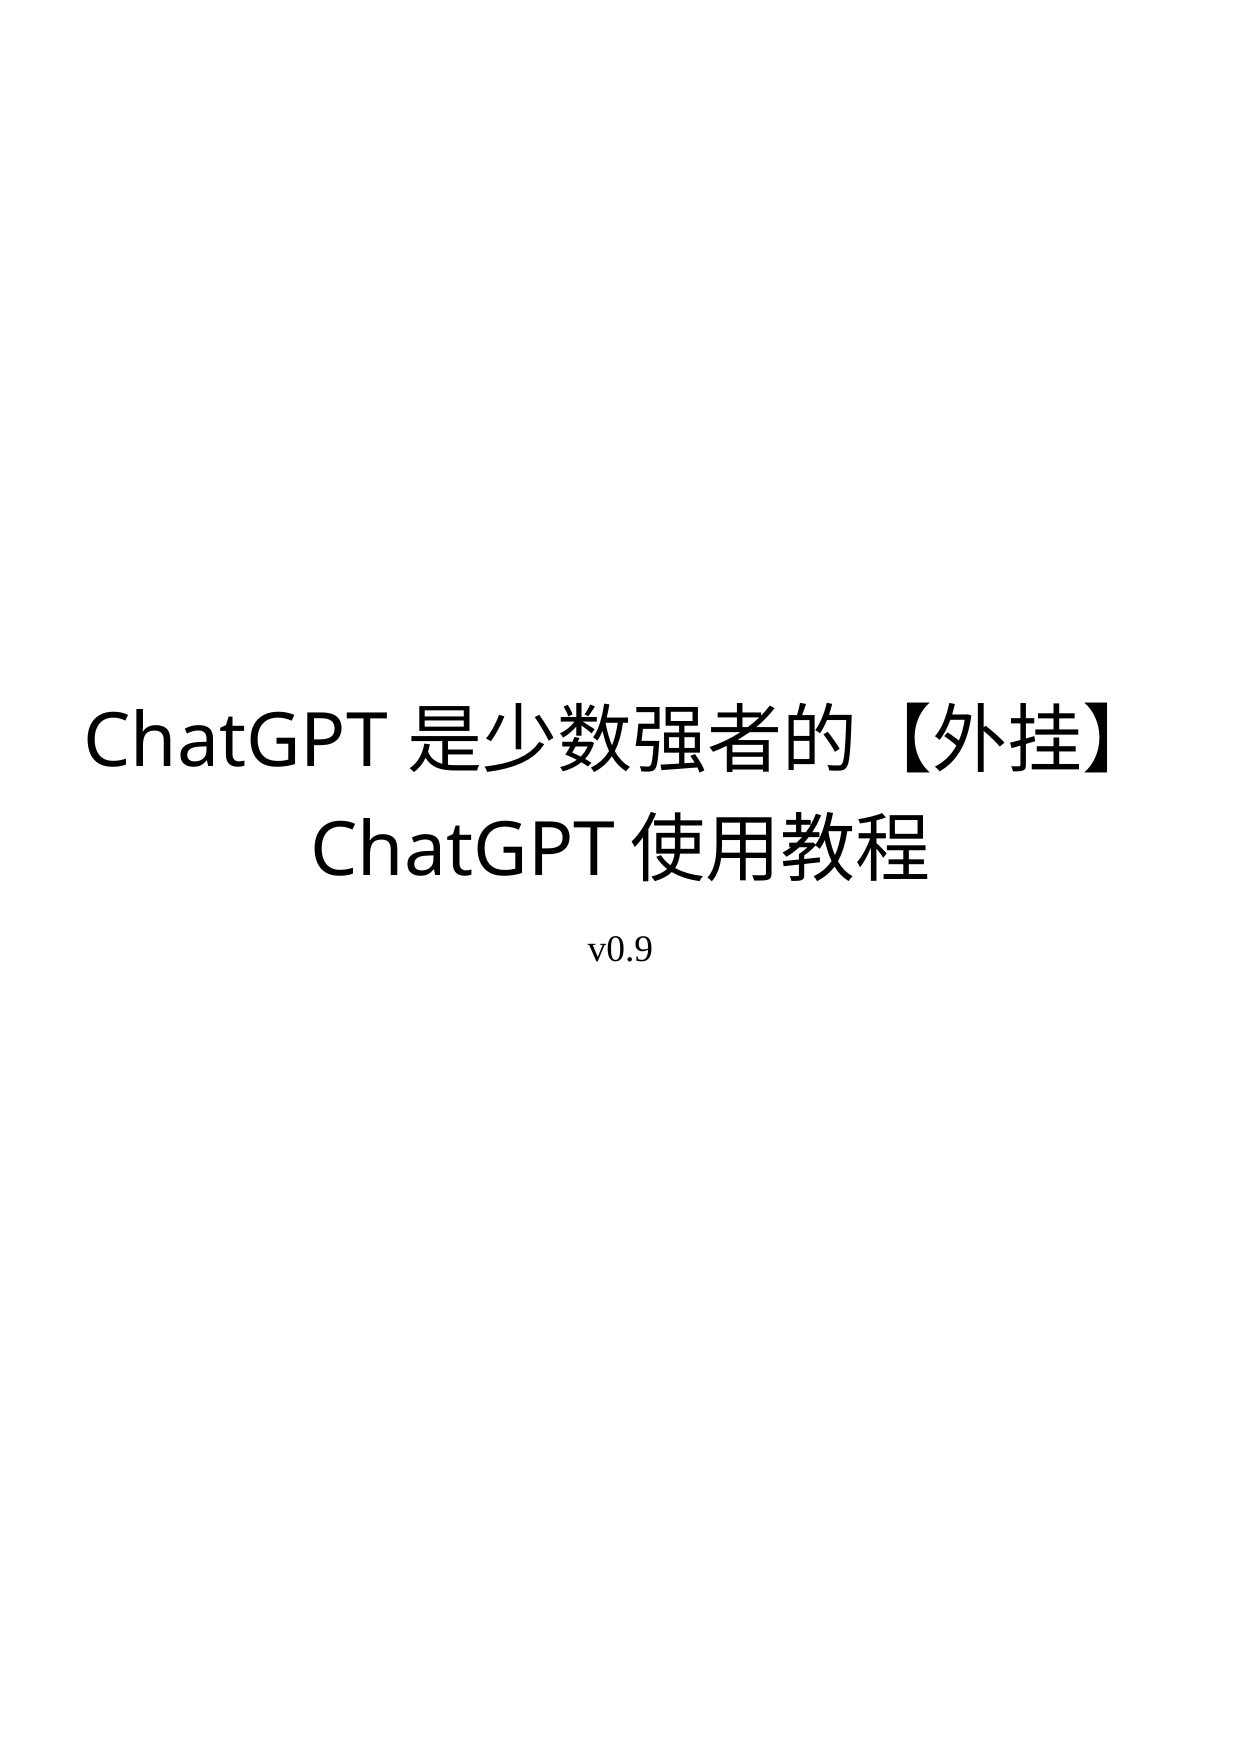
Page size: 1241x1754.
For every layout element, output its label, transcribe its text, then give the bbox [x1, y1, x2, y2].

text ChatGPT 是少数强者的【外挂】 [59, 680, 1181, 789]
text v0.9 [59, 926, 1181, 969]
text ChatGPT使用教程 [59, 789, 1181, 898]
